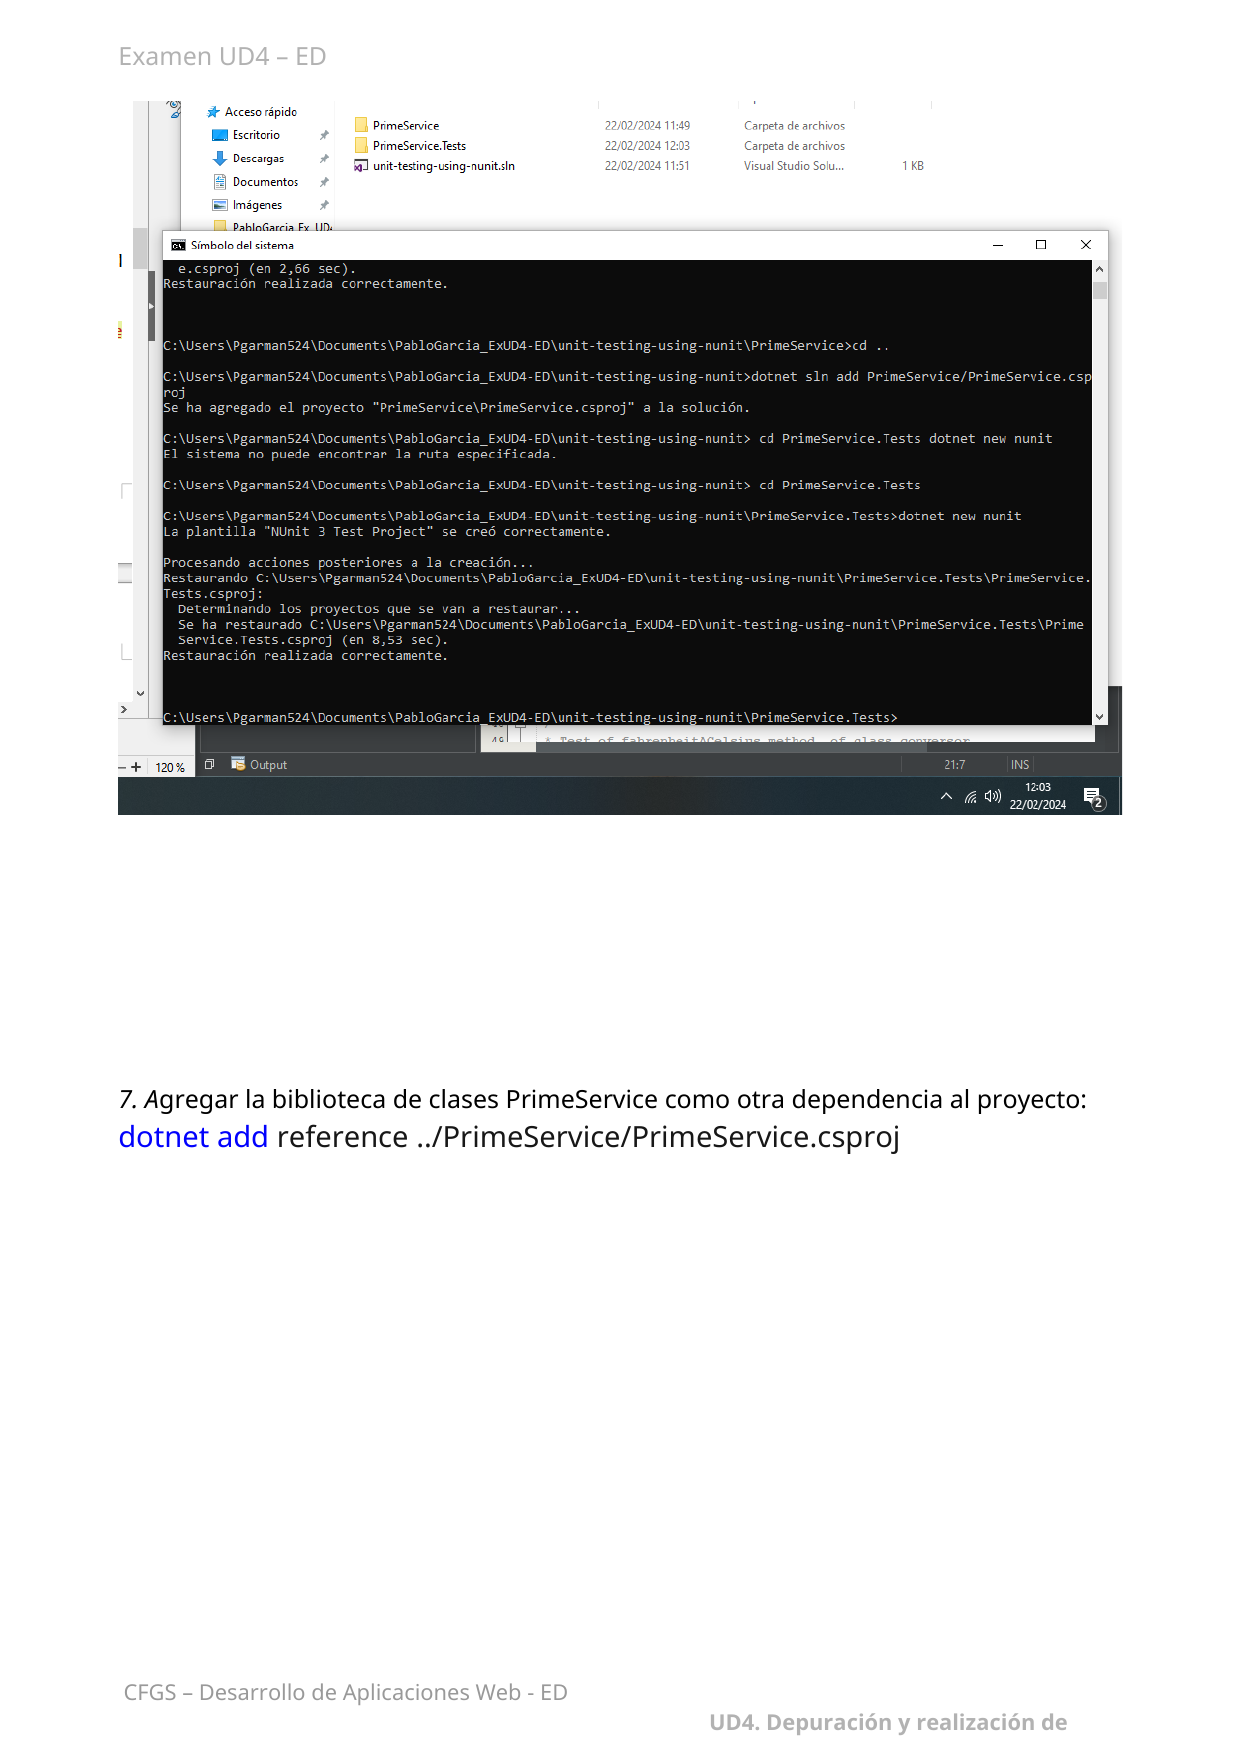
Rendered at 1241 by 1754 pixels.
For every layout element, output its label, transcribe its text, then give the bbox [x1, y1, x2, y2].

picture [118, 101, 1123, 815]
text 7. Agregar la biblioteca de clases PrimeService como otra dependencia al proyecto: [118, 1082, 1122, 1116]
text dotnet add reference ../PrimeService/PrimeService.csproj [118, 1116, 1122, 1156]
